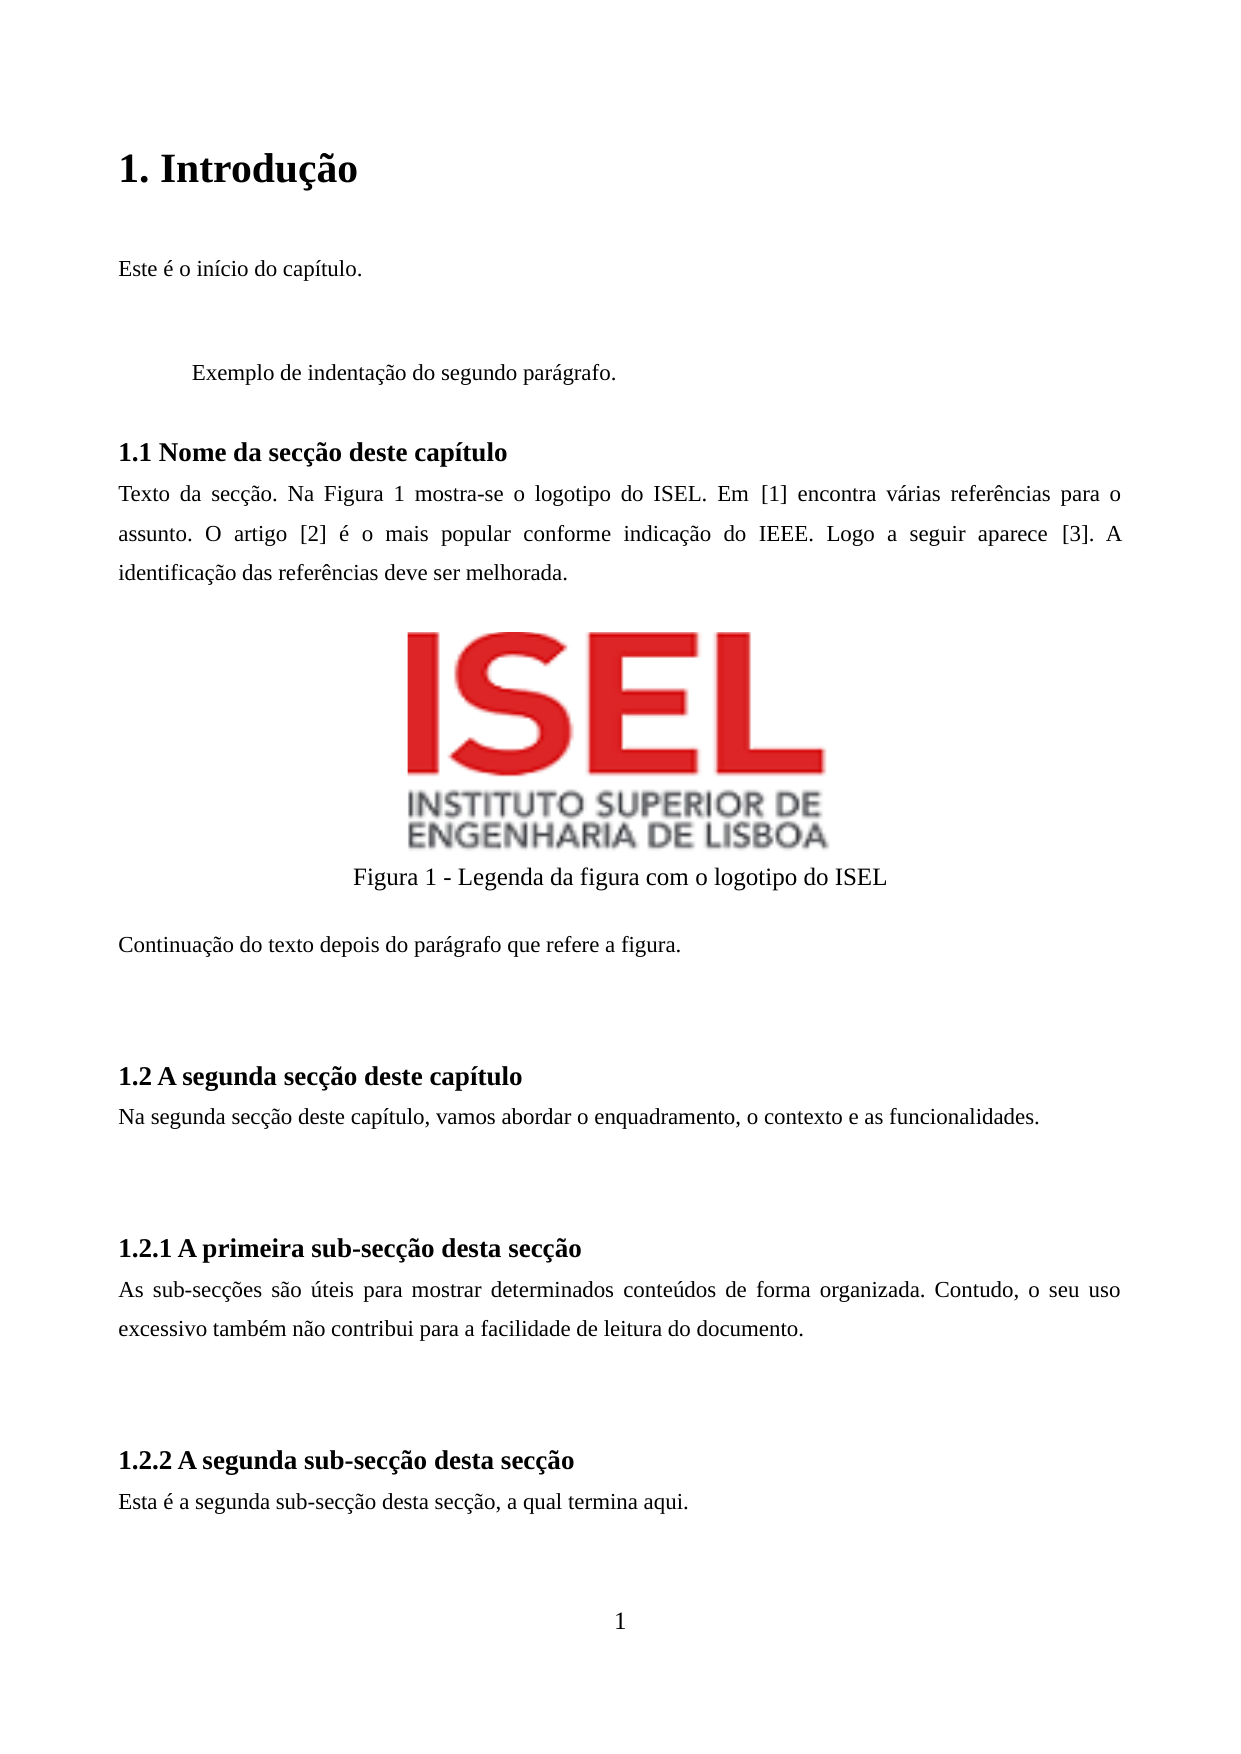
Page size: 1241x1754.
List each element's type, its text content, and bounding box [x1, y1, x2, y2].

text Este é o início do capítulo. [118, 256, 1122, 282]
text As sub-secções são úteis para mostrar determinados conteúdos de forma organizada. Contudo, o seu uso excessivo também não contribui para a facilidade de leitura do documento. [118, 1276, 1122, 1342]
text Esta é a segunda sub-secção desta secção, a qual termina aqui. [118, 1488, 1122, 1514]
text Exemplo de indentação do segundo parágrafo. [118, 359, 1122, 386]
text Figura 1 - Legenda da figura com o logotipo do ISEL [118, 611, 1122, 891]
text Texto da secção. Na Figura 1 mostra-se o logotipo do ISEL. Em [1] encontra várias referências para o assunto. O artigo [2] é o mais popular conforme indicação do IEEE. Logo a seguir aparece [3]. A identificação das referências deve ser melhorada. [118, 480, 1122, 585]
subtitle 1. Introdução [118, 143, 1122, 191]
subtitle 1.2.2 A segunda sub-secção desta secção [118, 1444, 1122, 1475]
subtitle 1.2.1 A primeira sub-secção desta secção [118, 1232, 1122, 1263]
text Na segunda secção deste capítulo, vamos abordar o enquadramento, o contexto e as funcionalidades. [118, 1103, 1122, 1129]
subtitle 1.2 A segunda secção deste capítulo [118, 1059, 1122, 1091]
picture [407, 632, 833, 863]
text Continuação do texto depois do parágrafo que refere a figura. [118, 891, 1122, 957]
subtitle 1.1 Nome da secção deste capítulo [118, 436, 1122, 468]
